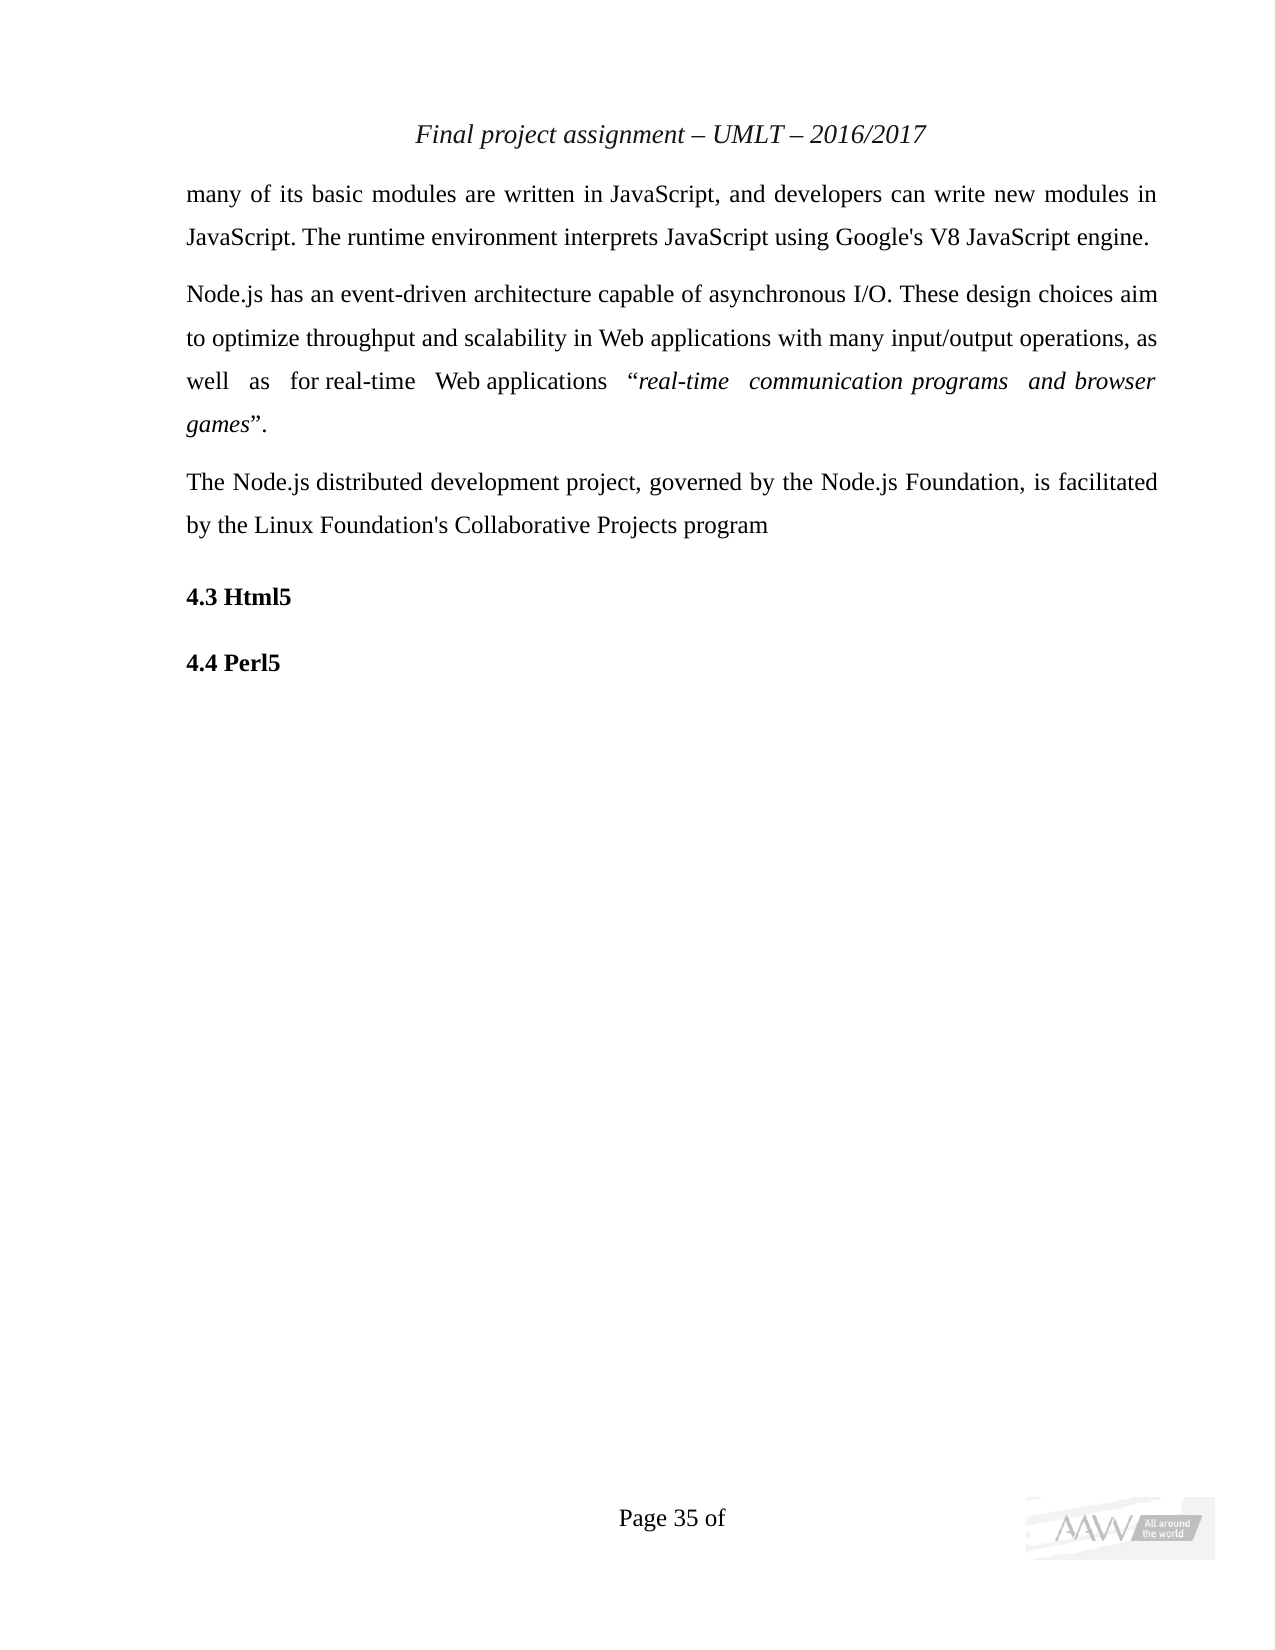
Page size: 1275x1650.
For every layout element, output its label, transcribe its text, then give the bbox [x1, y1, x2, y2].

text many of its basic modules are written in JavaScript, and developers can write new modules in JavaScript. The runtime environment interprets JavaScript using Google's V8 JavaScript engine. [186, 179, 1158, 251]
text The Node.js distributed development project, governed by the Node.js Foundation, is facilitated by the Linux Foundation's Collaborative Projects program [186, 467, 1158, 538]
text Node.js has an event-driven architecture capable of asynchronous I/O. These design choices aim to optimize throughput and scalability in Web applications with many input/output operations, as well as for real-time Web applications “real-time communication programs and browser games”. [186, 279, 1158, 438]
subtitle 4.4 Perl5 [186, 648, 1158, 677]
subtitle 4.3 Html5 [186, 582, 1158, 611]
picture [1025, 1497, 1215, 1560]
